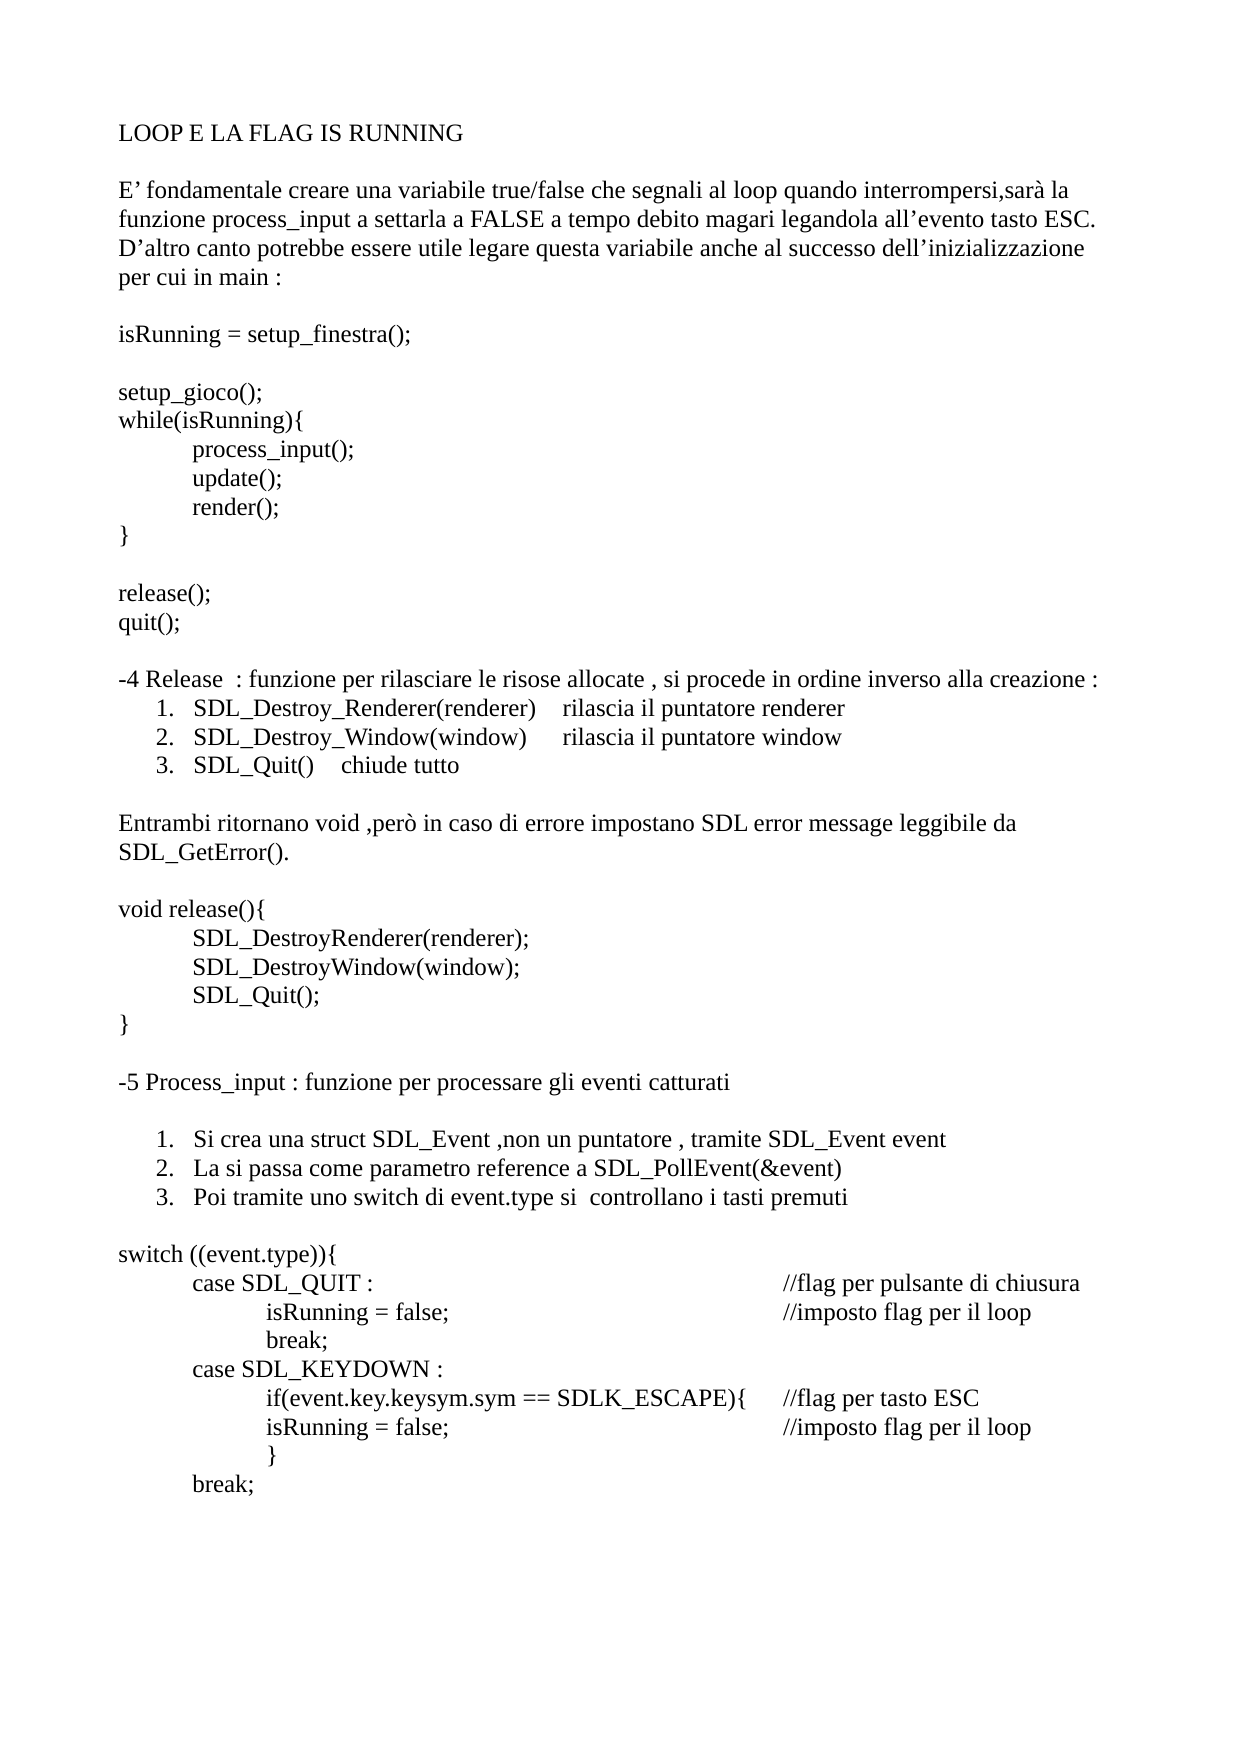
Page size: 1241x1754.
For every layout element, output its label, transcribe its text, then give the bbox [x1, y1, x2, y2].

text LOOP E LA FLAG IS RUNNING [118, 118, 1122, 147]
text break; [118, 1326, 1122, 1354]
text } [118, 1009, 1122, 1038]
text isRunning = false; //imposto flag per il loop [118, 1297, 1122, 1326]
list La si passa come parametro reference a SDL_PollEvent(&event) [156, 1153, 1122, 1182]
text E’ fondamentale creare una variabile true/false che segnali al loop quando interrompersi,sarà la funzione process_input a settarla a FALSE a tempo debito magari legandola all’evento tasto ESC. [118, 176, 1122, 233]
text } [118, 521, 1122, 549]
text case SDL_KEYDOWN : [118, 1354, 1122, 1383]
text case SDL_QUIT : //flag per pulsante di chiusura [118, 1268, 1122, 1297]
list SDL_Quit() chiude tutto [156, 751, 1122, 779]
list SDL_Destroy_Renderer(renderer) rilascia il puntatore renderer [156, 693, 1122, 722]
text SDL_DestroyRenderer(renderer); [118, 923, 1122, 952]
text SDL_Quit(); [118, 981, 1122, 1009]
text void release(){ [118, 894, 1122, 923]
text isRunning = false; //imposto flag per il loop [118, 1412, 1122, 1441]
text update(); [118, 463, 1122, 492]
list SDL_Destroy_Window(window) rilascia il puntatore window [156, 722, 1122, 751]
text -4 Release : funzione per rilasciare le risose allocate , si procede in ordine inverso alla creazione : [118, 664, 1122, 693]
text -5 Process_input : funzione per processare gli eventi catturati [118, 1067, 1122, 1096]
text D’altro canto potrebbe essere utile legare questa variabile anche al successo dell’inizializzazione per cui in main : [118, 233, 1122, 291]
text process_input(); [118, 434, 1122, 463]
text break; [118, 1469, 1122, 1498]
text if(event.key.keysym.sym == SDLK_ESCAPE){ //flag per tasto ESC [118, 1383, 1122, 1412]
text quit(); [118, 607, 1122, 636]
list Poi tramite uno switch di event.type si controllano i tasti premuti [156, 1182, 1122, 1211]
text } [118, 1441, 1122, 1469]
text isRunning = setup_finestra(); [118, 319, 1122, 348]
list Si crea una struct SDL_Event ,non un puntatore , tramite SDL_Event event [156, 1124, 1122, 1153]
text render(); [118, 492, 1122, 521]
text Entrambi ritornano void ,però in caso di errore impostano SDL error message leggibile da SDL_GetError(). [118, 808, 1122, 866]
text release(); [118, 578, 1122, 607]
text SDL_DestroyWindow(window); [118, 952, 1122, 981]
text setup_gioco(); [118, 377, 1122, 406]
text while(isRunning){ [118, 406, 1122, 434]
text switch ((event.type)){ [118, 1239, 1122, 1268]
